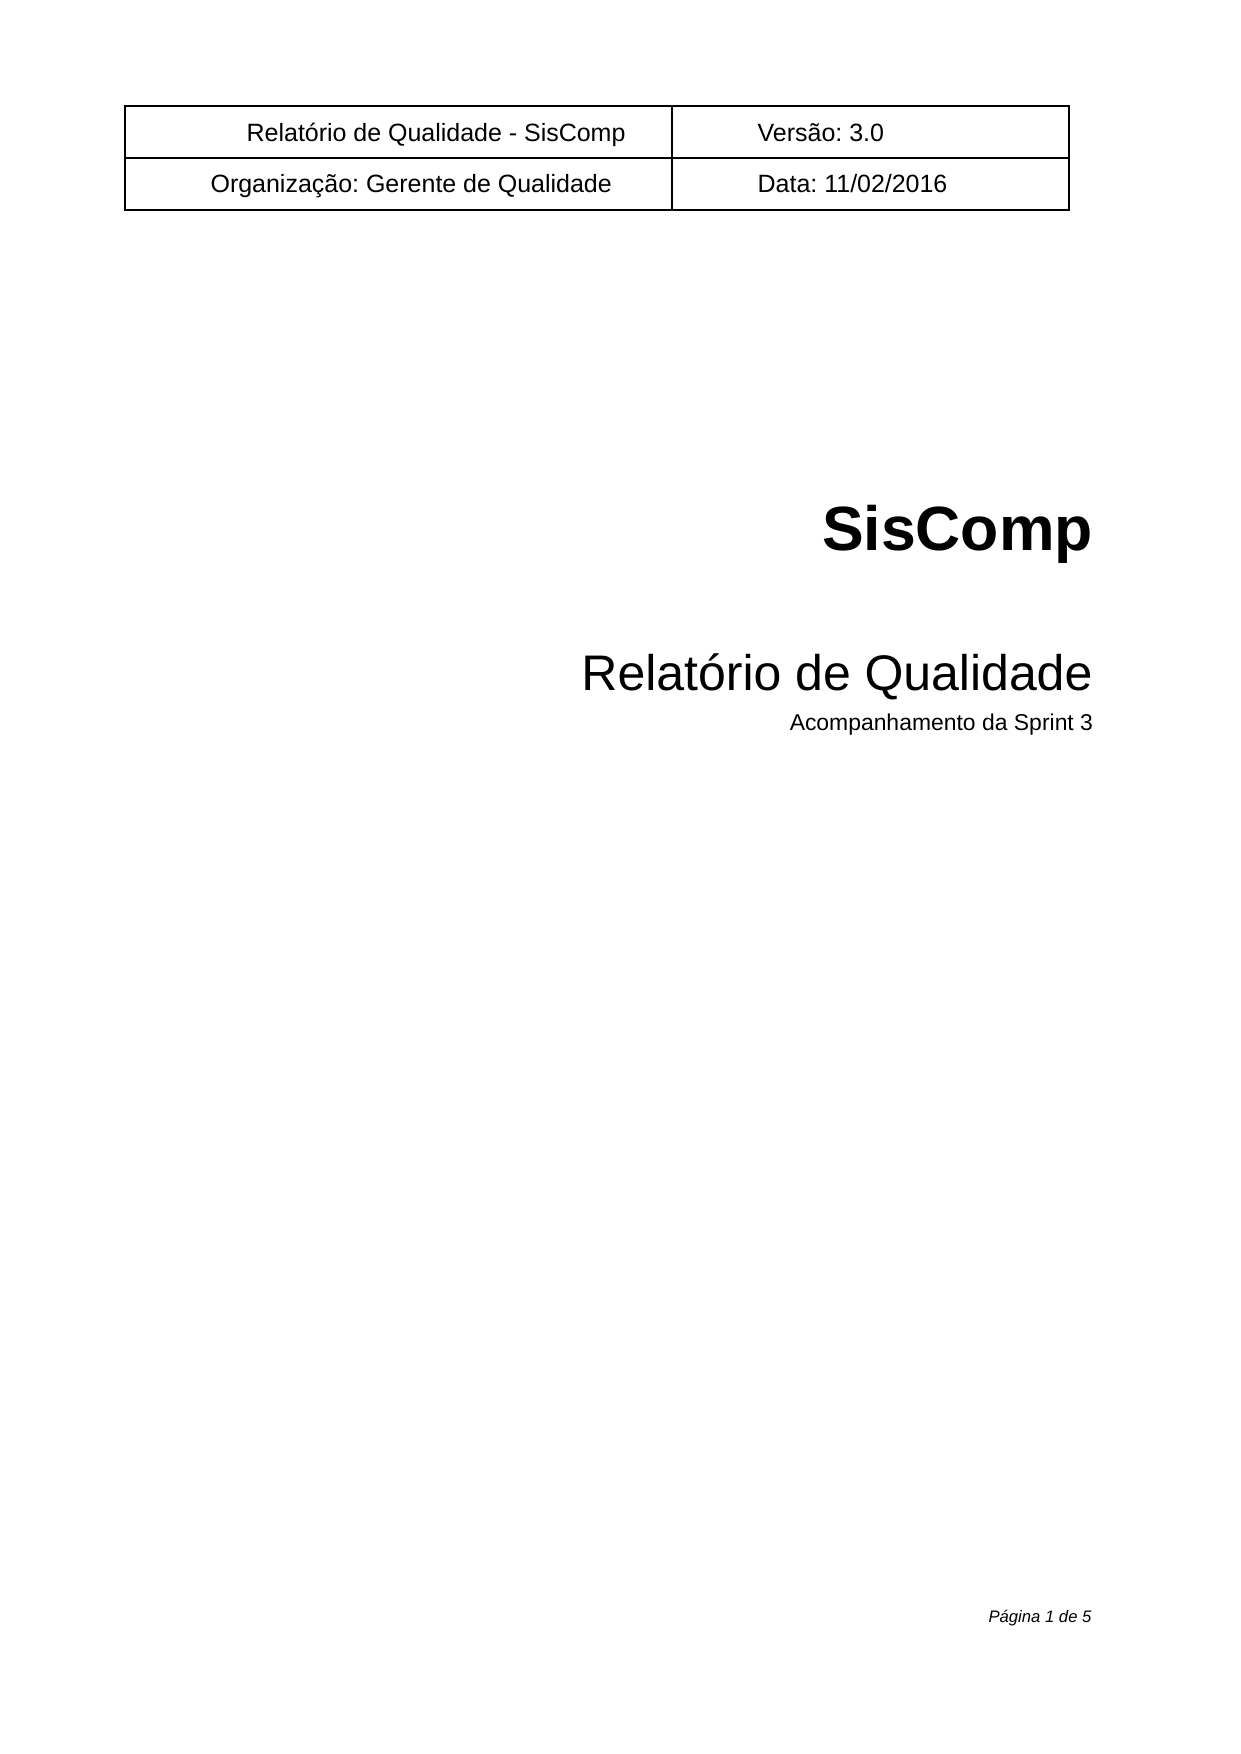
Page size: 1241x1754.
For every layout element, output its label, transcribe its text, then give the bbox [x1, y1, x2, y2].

subtitle Relatório de Qualidade [260, 643, 1093, 701]
text Acompanhamento da Sprint 3 [148, 709, 1093, 736]
subtitle SisComp [260, 492, 1093, 564]
